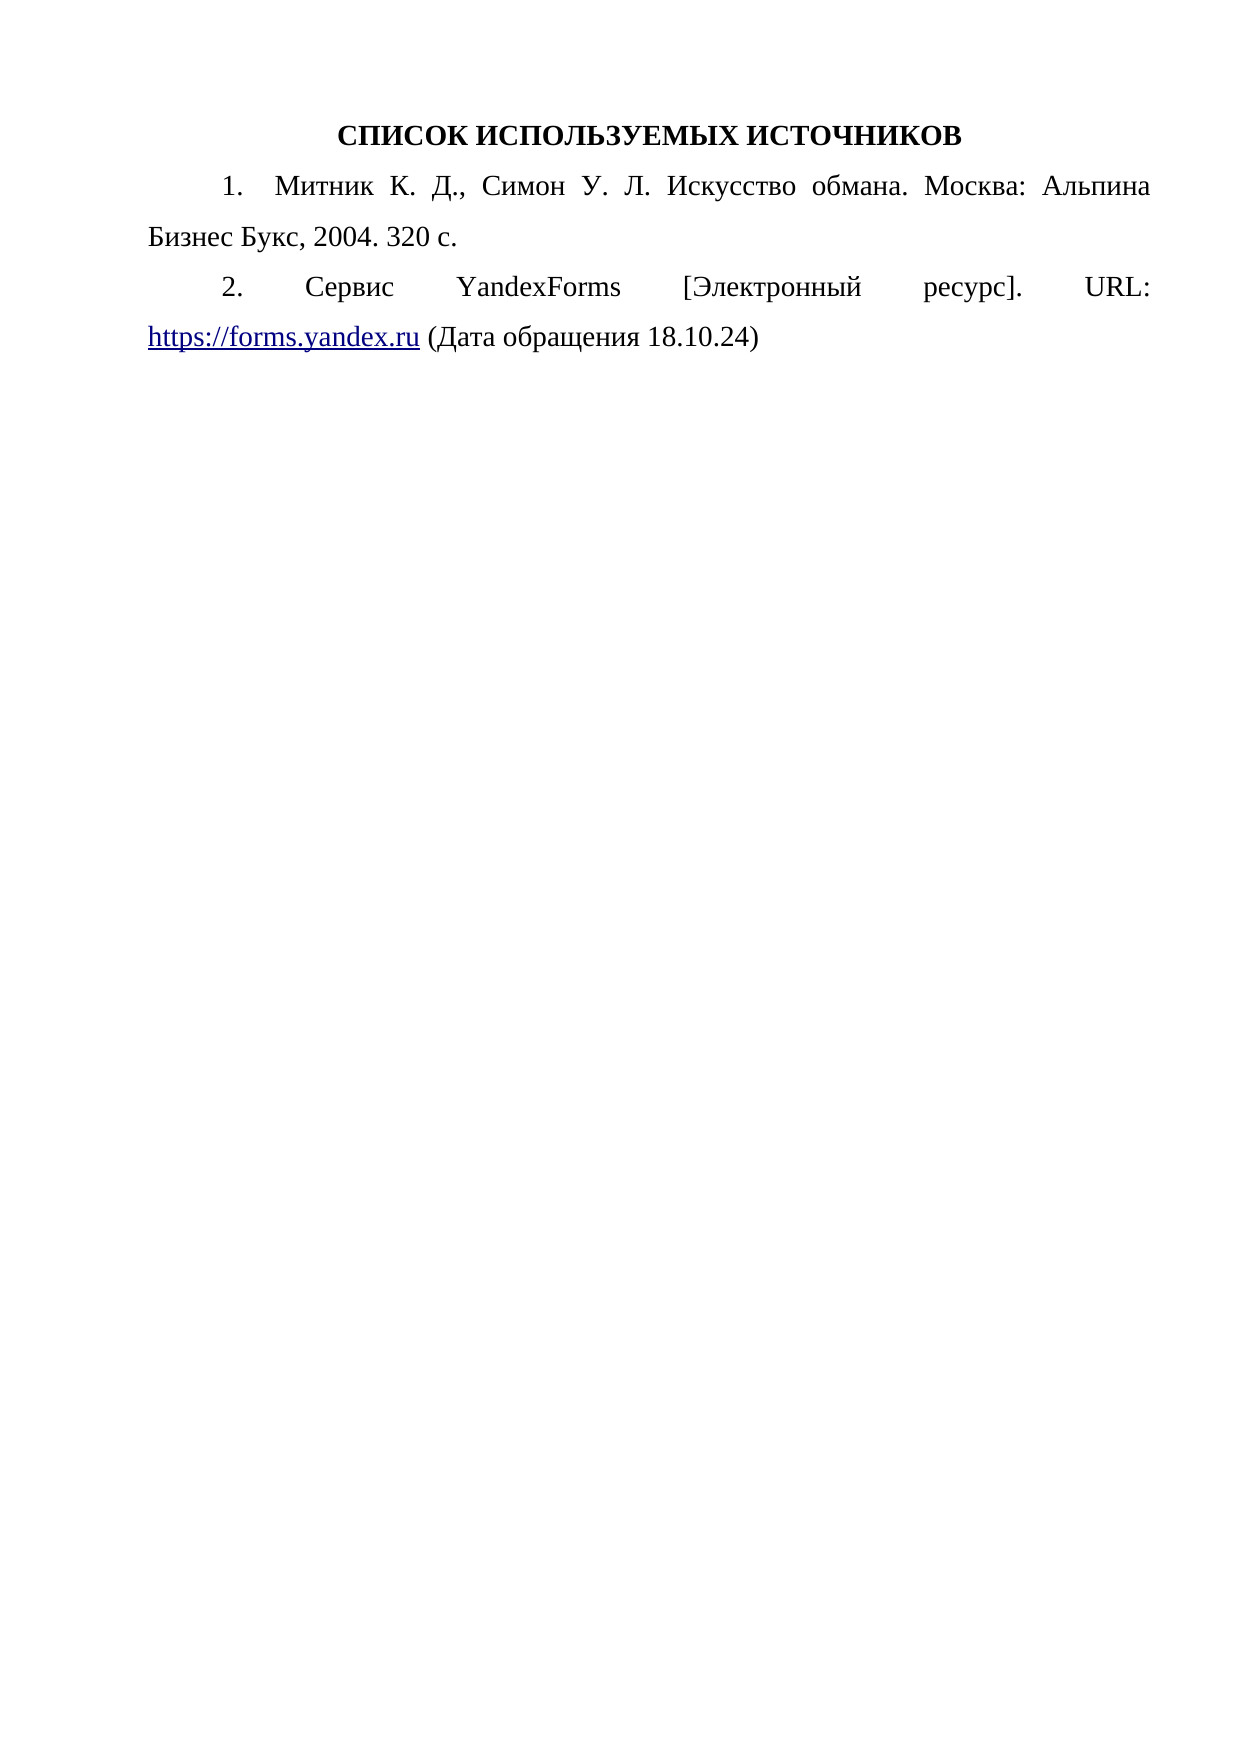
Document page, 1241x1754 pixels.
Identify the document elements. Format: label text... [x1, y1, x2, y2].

text 2. Сервис YandexForms [Электронный ресурс]. URL: https://forms.yandex.ru (Дата обращения 18.10.24) [148, 269, 1152, 353]
text 1. Митник К. Д., Симон У. Л. Искусство обмана. Москва: Альпина Бизнес Букс, 2004. 320 с. [148, 168, 1152, 252]
text СПИСОК ИСПОЛЬЗУЕМЫХ ИСТОЧНИКОВ [148, 118, 1152, 152]
